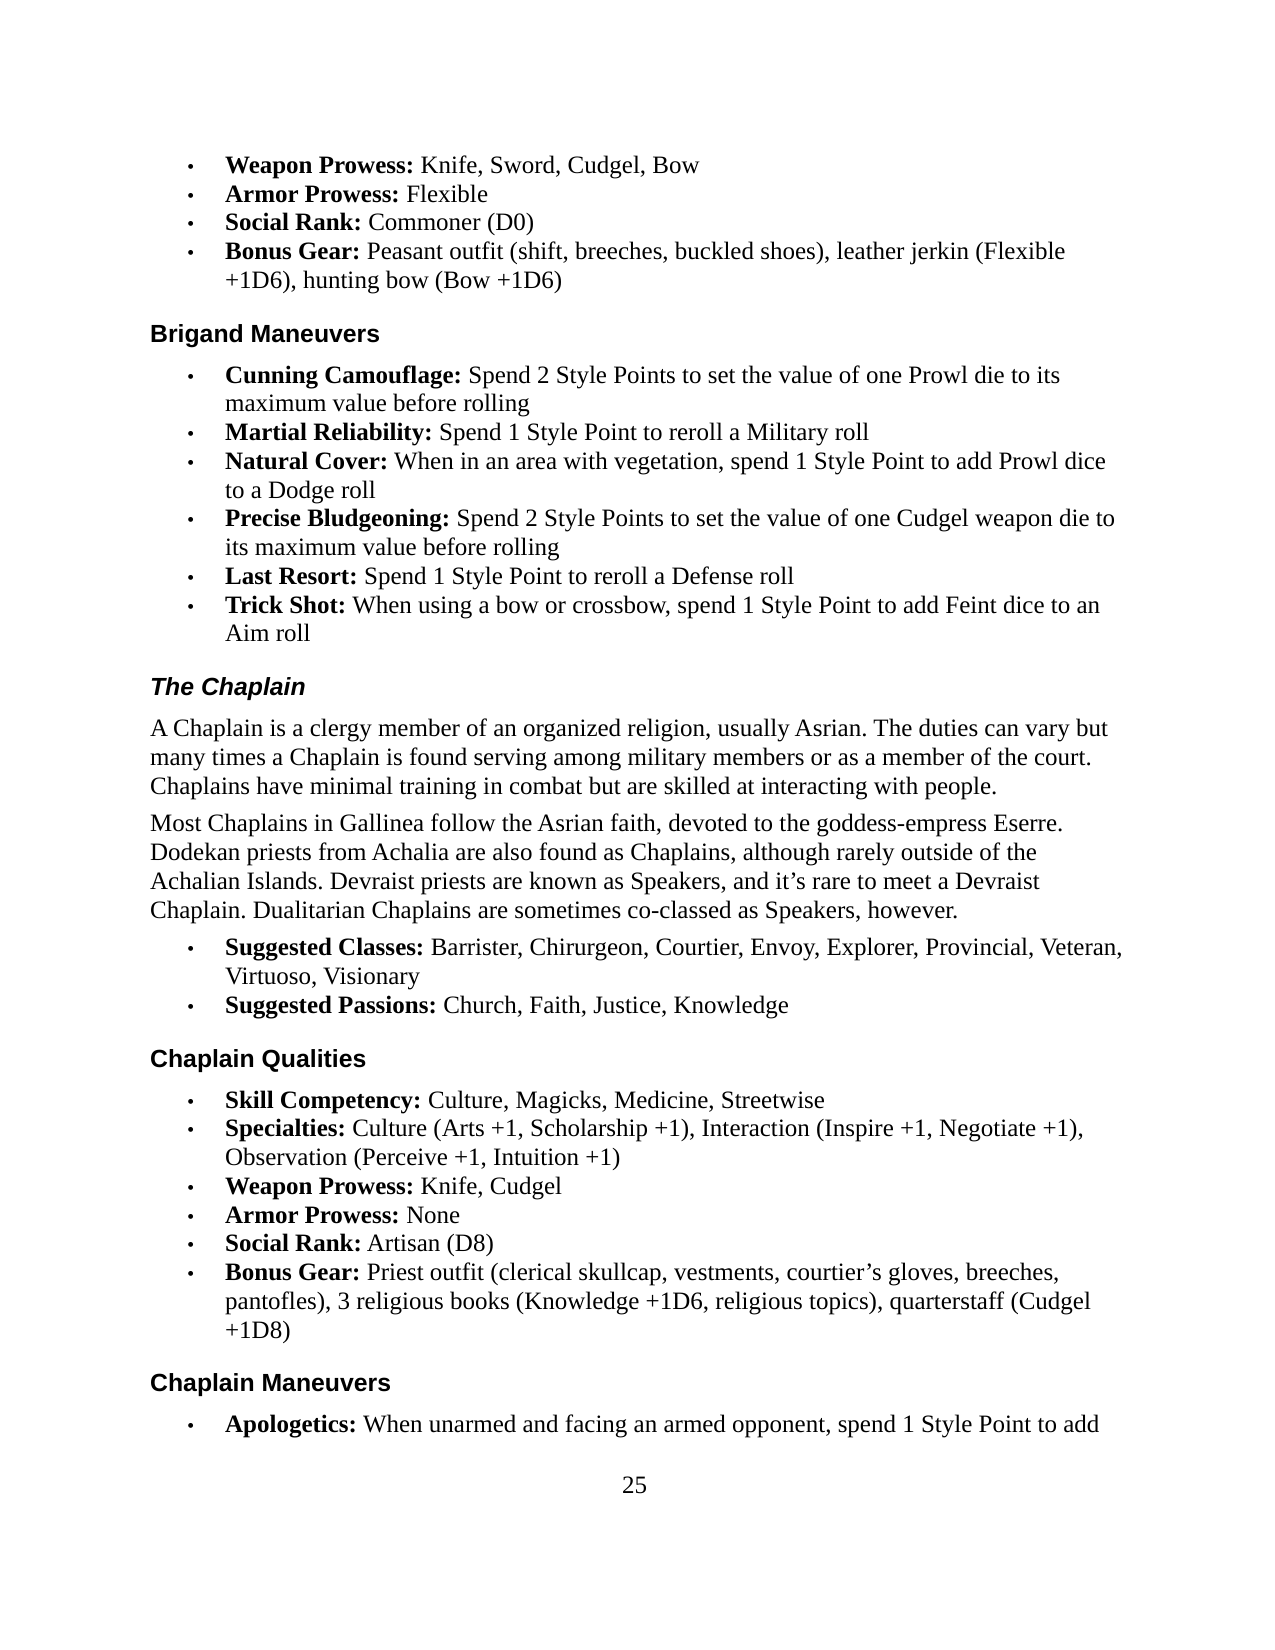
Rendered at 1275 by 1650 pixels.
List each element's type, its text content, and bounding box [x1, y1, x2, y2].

list Skill Competency: Culture, Magicks, Medicine, Streetwise [187, 1085, 1125, 1113]
text A Chaplain is a clergy member of an organized religion, usually Asrian. The duties can vary but many times a Chaplain is found serving among military members or as a member of the court. Chaplains have minimal training in combat but are skilled at interacting with people. [150, 713, 1125, 799]
list Apologetics: When unarmed and facing an armed opponent, spend 1 Style Point to add [187, 1409, 1125, 1438]
list Bonus Gear: Priest outfit (clerical skullcap, vestments, courtier’s gloves, breeches, pantofles), 3 religious books (Knowledge +1D6, religious topics), quarterstaff (Cudgel +1D8) [187, 1257, 1125, 1343]
list Last Resort: Spend 1 Style Point to reroll a Defense roll [187, 561, 1125, 590]
list Suggested Classes: Barrister, Chirurgeon, Courtier, Envoy, Explorer, Provincial, Veteran, Virtuoso, Visionary [187, 932, 1125, 990]
subtitle The Chaplain [150, 672, 1125, 701]
subtitle Chaplain Qualities [150, 1044, 1125, 1072]
list Armor Prowess: Flexible [187, 179, 1125, 207]
list Bonus Gear: Peasant outfit (shift, breeches, buckled shoes), leather jerkin (Flexible +1D6), hunting bow (Bow +1D6) [187, 236, 1125, 294]
list Social Rank: Artisan (D8) [187, 1228, 1125, 1257]
list Specialties: Culture (Arts +1, Scholarship +1), Interaction (Inspire +1, Negotiate +1), Observation (Perceive +1, Intuition +1) [187, 1113, 1125, 1171]
list Natural Cover: When in an area with vegetation, spend 1 Style Point to add Prowl dice to a Dodge roll [187, 446, 1125, 503]
list Social Rank: Commoner (D0) [187, 207, 1125, 236]
list Precise Bludgeoning: Spend 2 Style Points to set the value of one Cudgel weapon die to its maximum value before rolling [187, 503, 1125, 561]
list Martial Reliability: Spend 1 Style Point to reroll a Military roll [187, 417, 1125, 446]
list Suggested Passions: Church, Faith, Justice, Knowledge [187, 990, 1125, 1019]
subtitle Chaplain Maneuvers [150, 1368, 1125, 1397]
list Trick Shot: When using a bow or crossbow, spend 1 Style Point to add Feint dice to an Aim roll [187, 590, 1125, 647]
list Weapon Prowess: Knife, Sword, Cudgel, Bow [187, 150, 1125, 179]
subtitle Brigand Maneuvers [150, 319, 1125, 347]
list Armor Prowess: None [187, 1200, 1125, 1228]
text Most Chaplains in Gallinea follow the Asrian faith, devoted to the goddess-empress Eserre. Dodekan priests from Achalia are also found as Chaplains, although rarely outside of the Achalian Islands. Devraist priests are known as Speakers, and it’s rare to meet a Devraist Chaplain. Dualitarian Chaplains are sometimes co-classed as Speakers, however. [150, 808, 1125, 923]
list Weapon Prowess: Knife, Cudgel [187, 1171, 1125, 1200]
list Cunning Camouflage: Spend 2 Style Points to set the value of one Prowl die to its maximum value before rolling [187, 360, 1125, 417]
